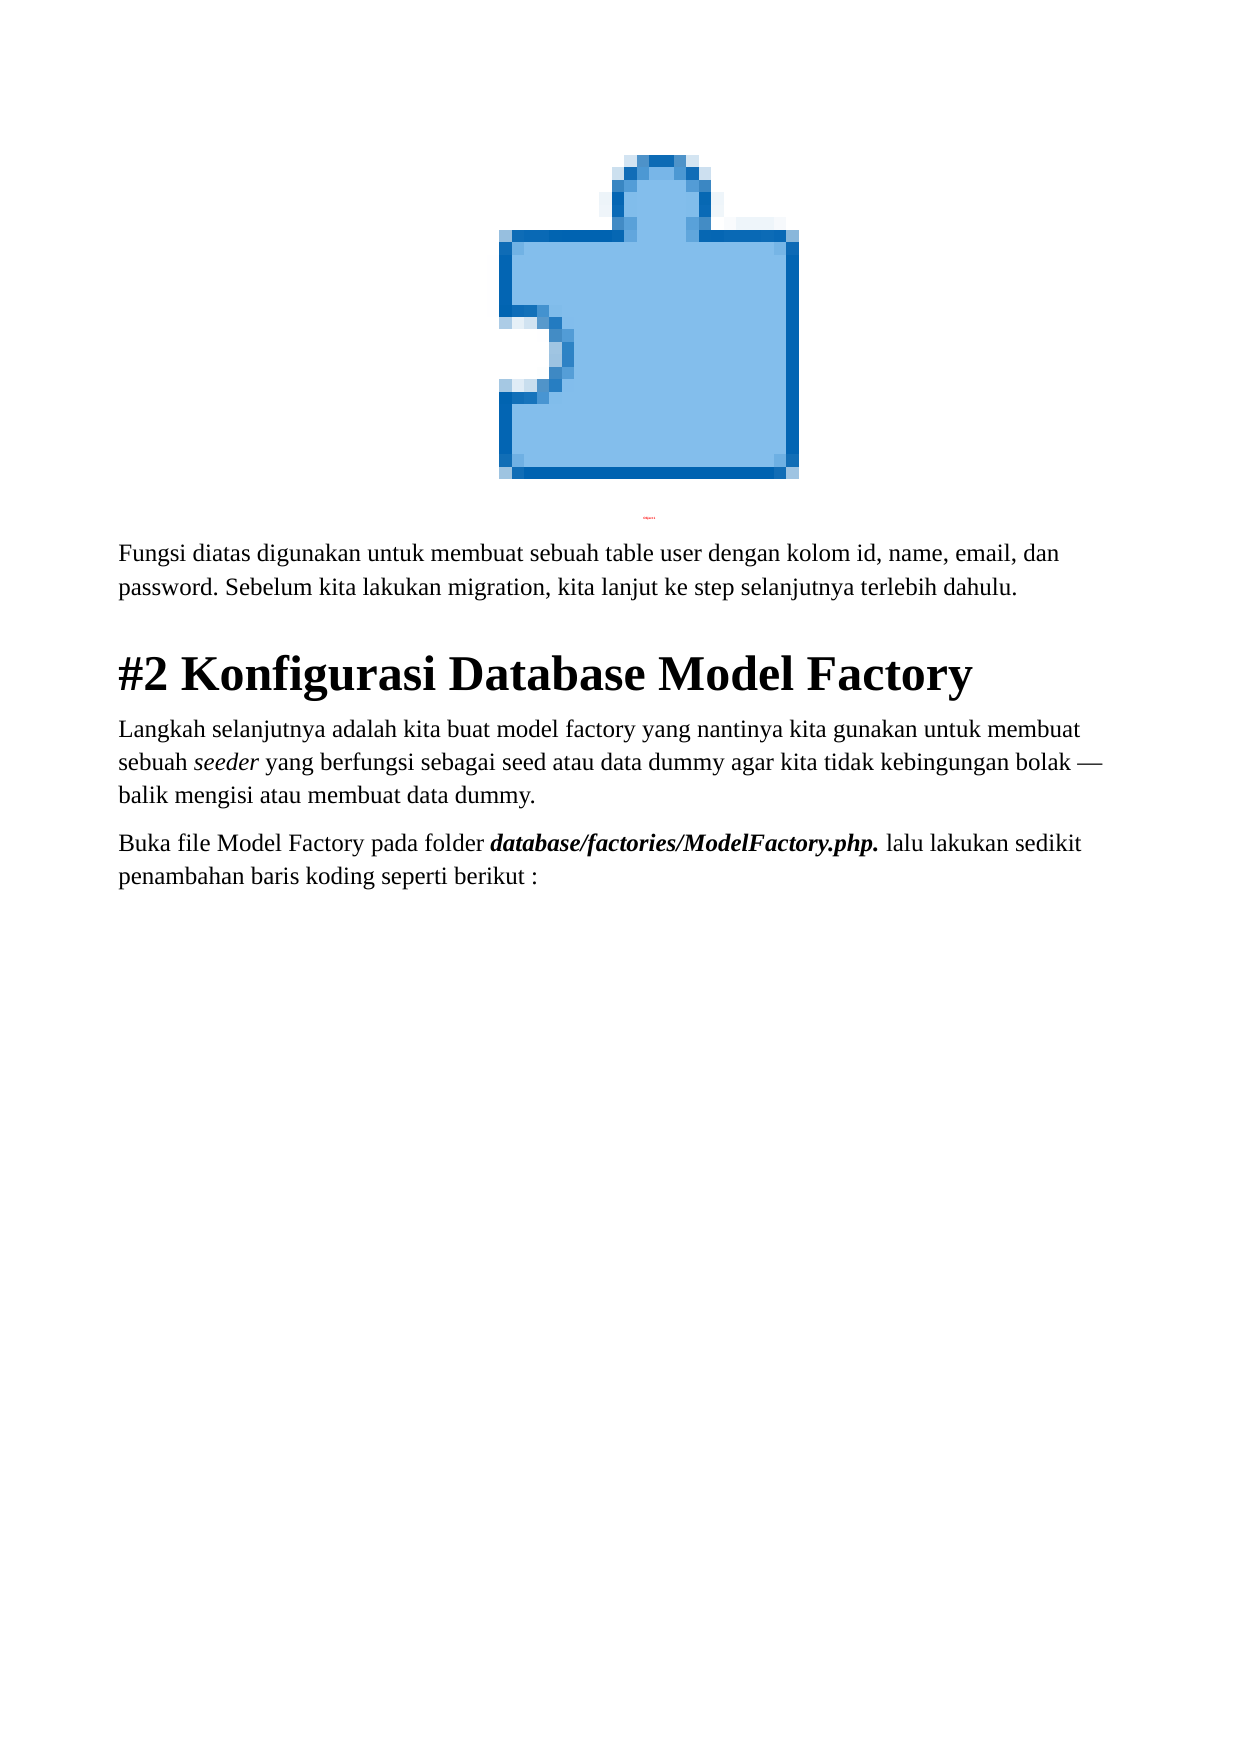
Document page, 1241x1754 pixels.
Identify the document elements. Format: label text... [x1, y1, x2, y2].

text Fungsi diatas digunakan untuk membuat sebuah table user dengan kolom id, name, email, dan password. Sebelum kita lakukan migration, kita lanjut ke step selanjutnya terlebih dahulu. [118, 538, 1122, 600]
subtitle #2 Konfigurasi Database Model Factory [118, 644, 1122, 702]
text Langkah selanjutnya adalah kita buat model factory yang nantinya kita gunakan untuk membuat sebuah seeder yang berfungsi sebagai seed atau data dummy agar kita tidak kebingungan bolak — balik mengisi atau membuat data dummy. [118, 714, 1122, 809]
text Buka file Model Factory pada folder database/factories/ModelFactory.php. lalu lakukan sedikit penambahan baris koding seperti berikut : [118, 828, 1122, 889]
